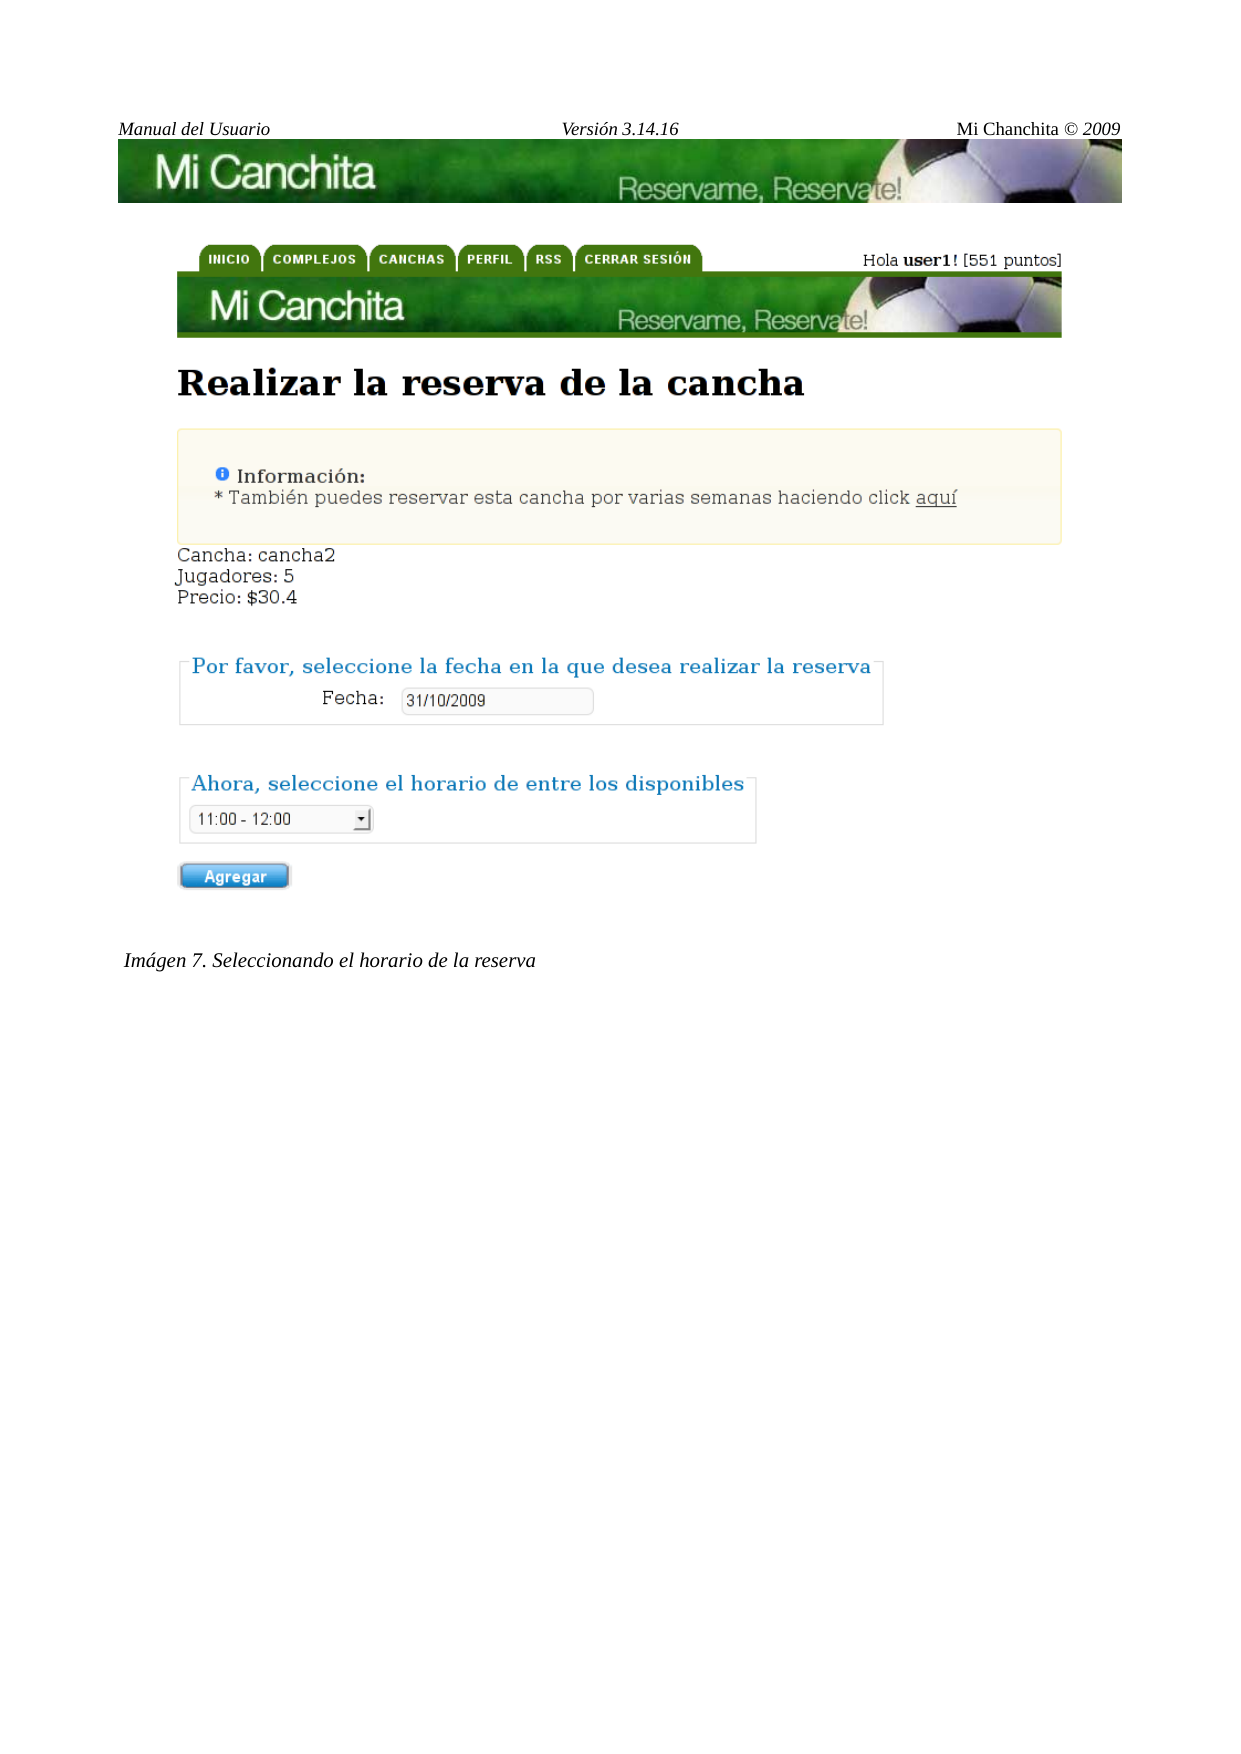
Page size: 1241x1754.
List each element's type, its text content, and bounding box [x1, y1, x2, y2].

picture [118, 139, 1122, 203]
picture [165, 236, 1075, 899]
text Imágen 7. Seleccionando el horario de la reserva [124, 947, 1116, 972]
